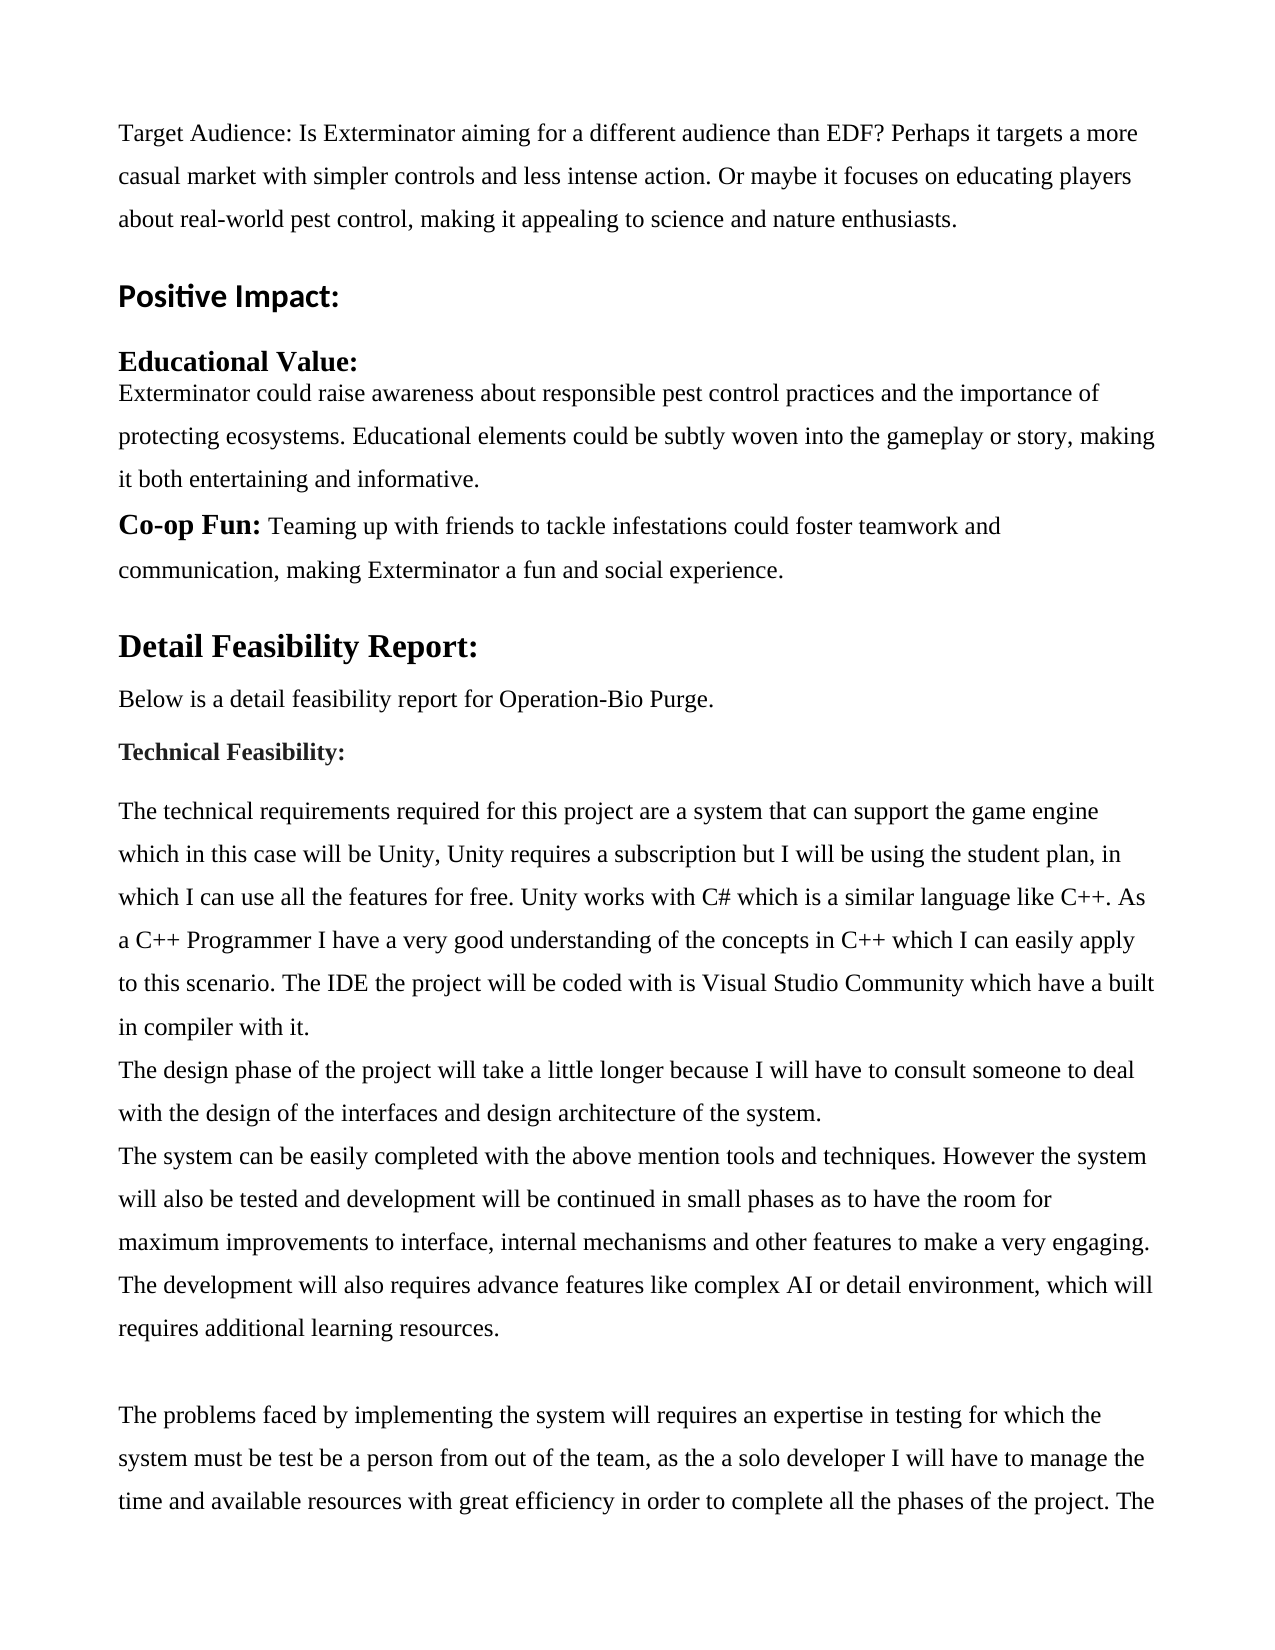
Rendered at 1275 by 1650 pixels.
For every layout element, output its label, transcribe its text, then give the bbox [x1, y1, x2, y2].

text The technical requirements required for this project are a system that can support the game engine which in this case will be Unity, Unity requires a subscription but I will be using the student plan, in which I can use all the features for free. Unity works with C# which is a similar language like C++. As a C++ Programmer I have a very good understanding of the concepts in C++ which I can easily apply to this scenario. The IDE the project will be coded with is Visual Studio Community which have a built in compiler with it. The design phase of the project will take a little longer because I will have to consult someone to deal with the design of the interfaces and design architecture of the system. [118, 796, 1157, 1127]
text The development will also requires advance features like complex AI or detail environment, which will requires additional learning resources. [118, 1270, 1157, 1342]
text Detail Feasibility Report: [118, 626, 1157, 664]
text Educational Value: [118, 344, 1157, 378]
text Co-op Fun: Teaming up with friends to tackle infestations could foster teamwork and communication, making Exterminator a fun and social experience. [118, 507, 1157, 584]
text The problems faced by implementing the system will requires an expertise in testing for which the system must be test be a person from out of the team, as the a solo developer I will have to manage the time and available resources with great efficiency in order to complete all the phases of the project. The [118, 1400, 1157, 1515]
text Technical Feasibility: [118, 737, 1157, 766]
text Exterminator could raise awareness about responsible pest control practices and the importance of protecting ecosystems. Educational elements could be subtly woven into the gameplay or story, making it both entertaining and informative. [118, 378, 1157, 493]
text The system can be easily completed with the above mention tools and techniques. However the system will also be tested and development will be continued in small phases as to have the room for maximum improvements to interface, internal mechanisms and other features to make a very engaging. [118, 1141, 1157, 1256]
text Below is a detail feasibility report for Operation-Bio Purge. [118, 684, 1157, 712]
text Positive Impact: [118, 276, 1157, 316]
text Target Audience: Is Exterminator aiming for a different audience than EDF? Perhaps it targets a more casual market with simpler controls and less intense action. Or maybe it focuses on educating players about real-world pest control, making it appealing to science and nature enthusiasts. [118, 118, 1157, 233]
